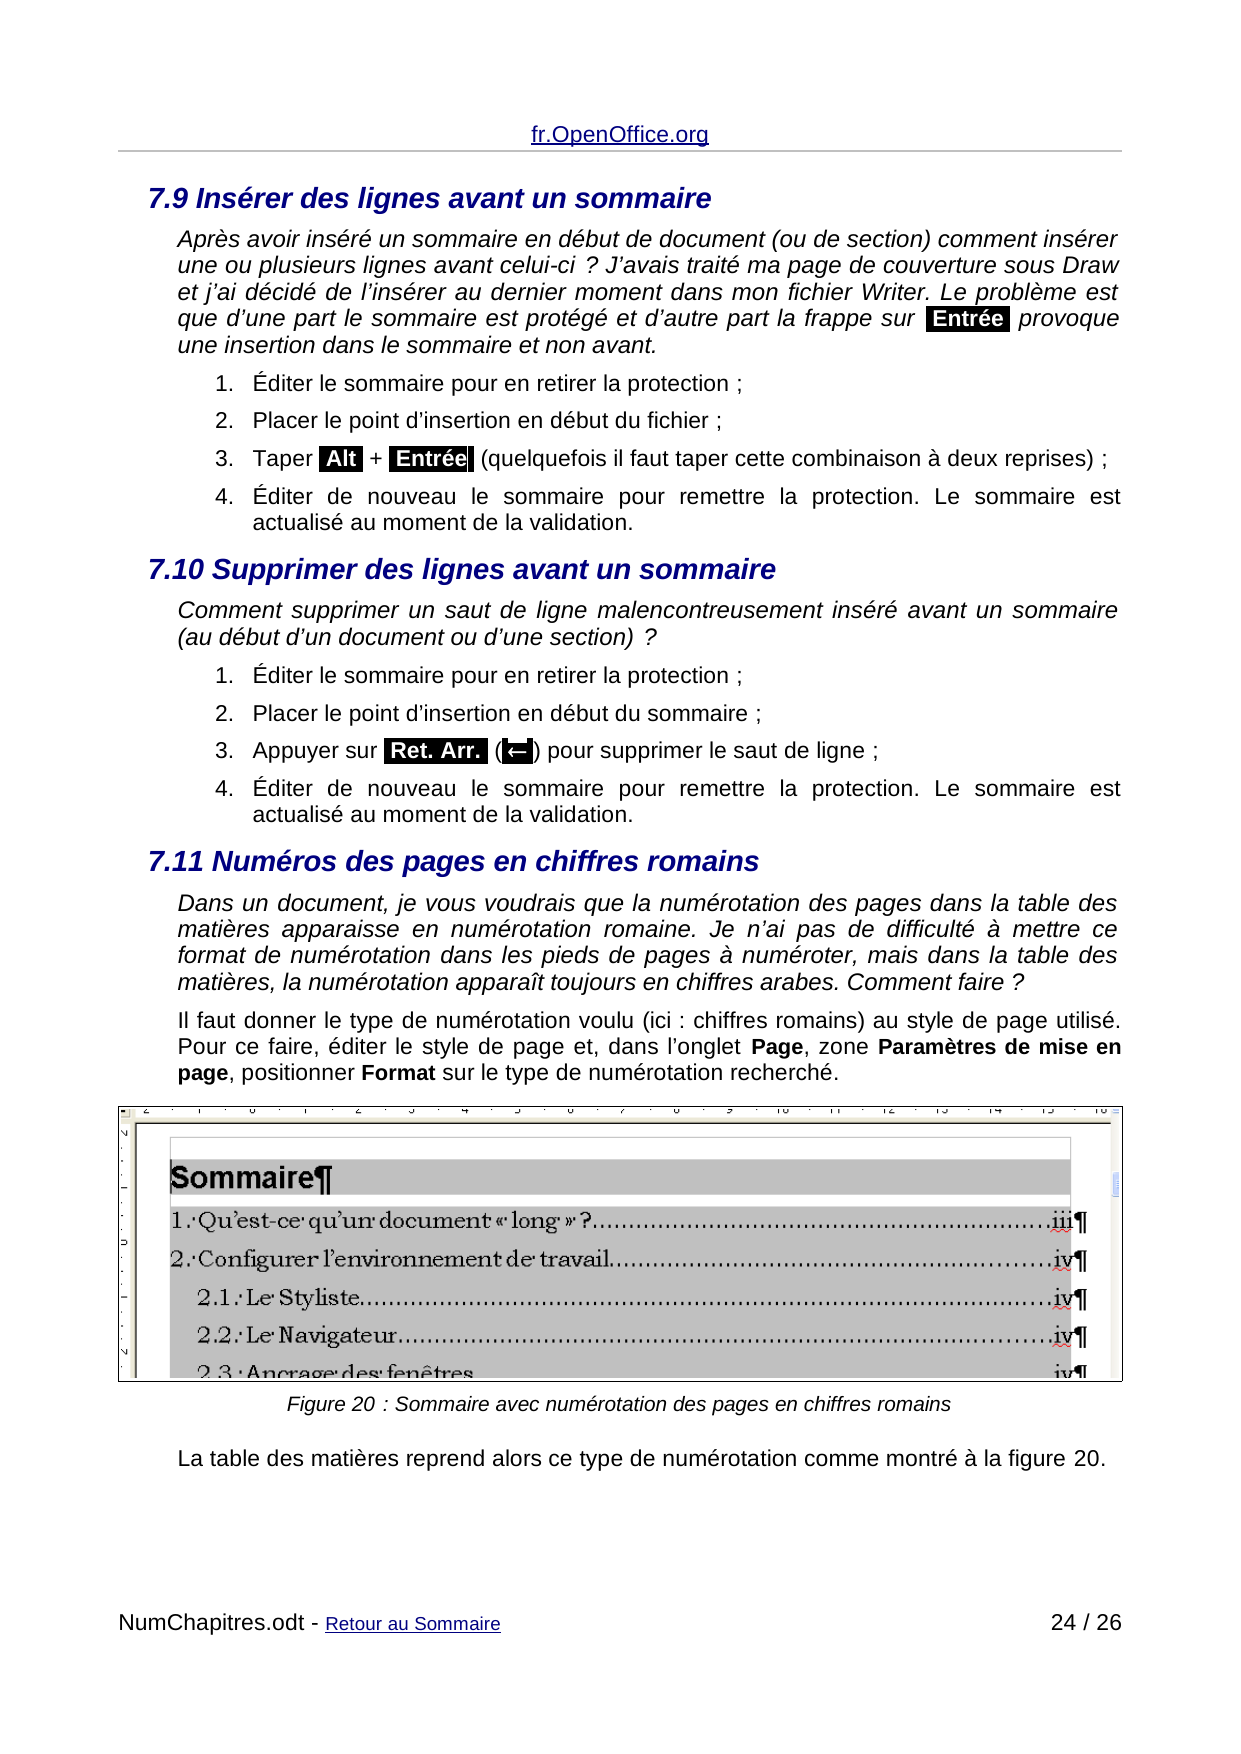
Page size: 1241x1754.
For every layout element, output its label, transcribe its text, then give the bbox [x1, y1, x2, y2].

list Éditer de nouveau le sommaire pour remettre la protection. Le sommaire est actualisé au moment de la validation. [215, 776, 1122, 828]
list Taper Alt + Entrée (quelquefois il faut taper cette combinaison à deux reprises) ; [215, 446, 319, 472]
text [177, 1097, 1122, 1106]
subtitle Insérer des lignes avant un sommaire [148, 182, 1122, 214]
text Après avoir inséré un sommaire en début de document (ou de section) comment insérer une ou plusieurs lignes avant celui-ci ? J’avais traité ma page de couverture sous Draw et j’ai décidé de l’insérer au dernier moment dans mon fichier Writer. Le problème est que d’une part le sommaire est protégé et d’autre part la frappe sur Entrée provoque une insertion dans le sommaire et non avant. [177, 226, 1122, 358]
list Appuyer sur Ret. Arr. (  ) pour supprimer le saut de ligne ; [533, 738, 1122, 764]
text Figure 20 : Sommaire avec numérotation des pages en chiffres romains [118, 1382, 1122, 1416]
text Il faut donner le type de numérotation voulu (ici : chiffres romains) au style de page utilisé. Pour ce faire, éditer le style de page et, dans l’onglet Page, zone Paramètres de mise en page, positionner Format sur le type de numérotation recherché. [177, 1007, 1122, 1085]
text Dans un document, je vous voudrais que la numérotation des pages dans la table des matières apparaisse en numérotation romaine. Je n’ai pas de difficulté à mettre ce format de numérotation dans les pieds de pages à numéroter, mais dans la table des matières, la numérotation apparaît toujours en chiffres arabes. Comment faire ? [177, 889, 1122, 995]
list Éditer le sommaire pour en retirer la protection ; [215, 662, 1122, 688]
list Taper Alt + Entrée (quelquefois il faut taper cette combinaison à deux reprises) ; [474, 446, 1122, 472]
list Placer le point d’insertion en début du fichier ; [215, 408, 1122, 434]
picture [121, 1109, 1119, 1378]
text Comment supprimer un saut de ligne malencontreusement inséré avant un sommaire (au début d’un document ou d’une section) ? [177, 597, 1122, 650]
list Appuyer sur Ret. Arr. (  ) pour supprimer le saut de ligne ; [215, 738, 384, 764]
subtitle Numéros des pages en chiffres romains [148, 845, 1122, 878]
list Éditer le sommaire pour en retirer la protection ; [215, 370, 1122, 396]
list Placer le point d’insertion en début du sommaire ; [215, 700, 1122, 726]
list Éditer de nouveau le sommaire pour remettre la protection. Le sommaire est actualisé au moment de la validation. [215, 483, 1122, 535]
subtitle Supprimer des lignes avant un sommaire [148, 553, 1122, 586]
text La table des matières reprend alors ce type de numérotation comme montré à la figure 20. [177, 1416, 1122, 1471]
text [119, 1107, 1122, 1381]
